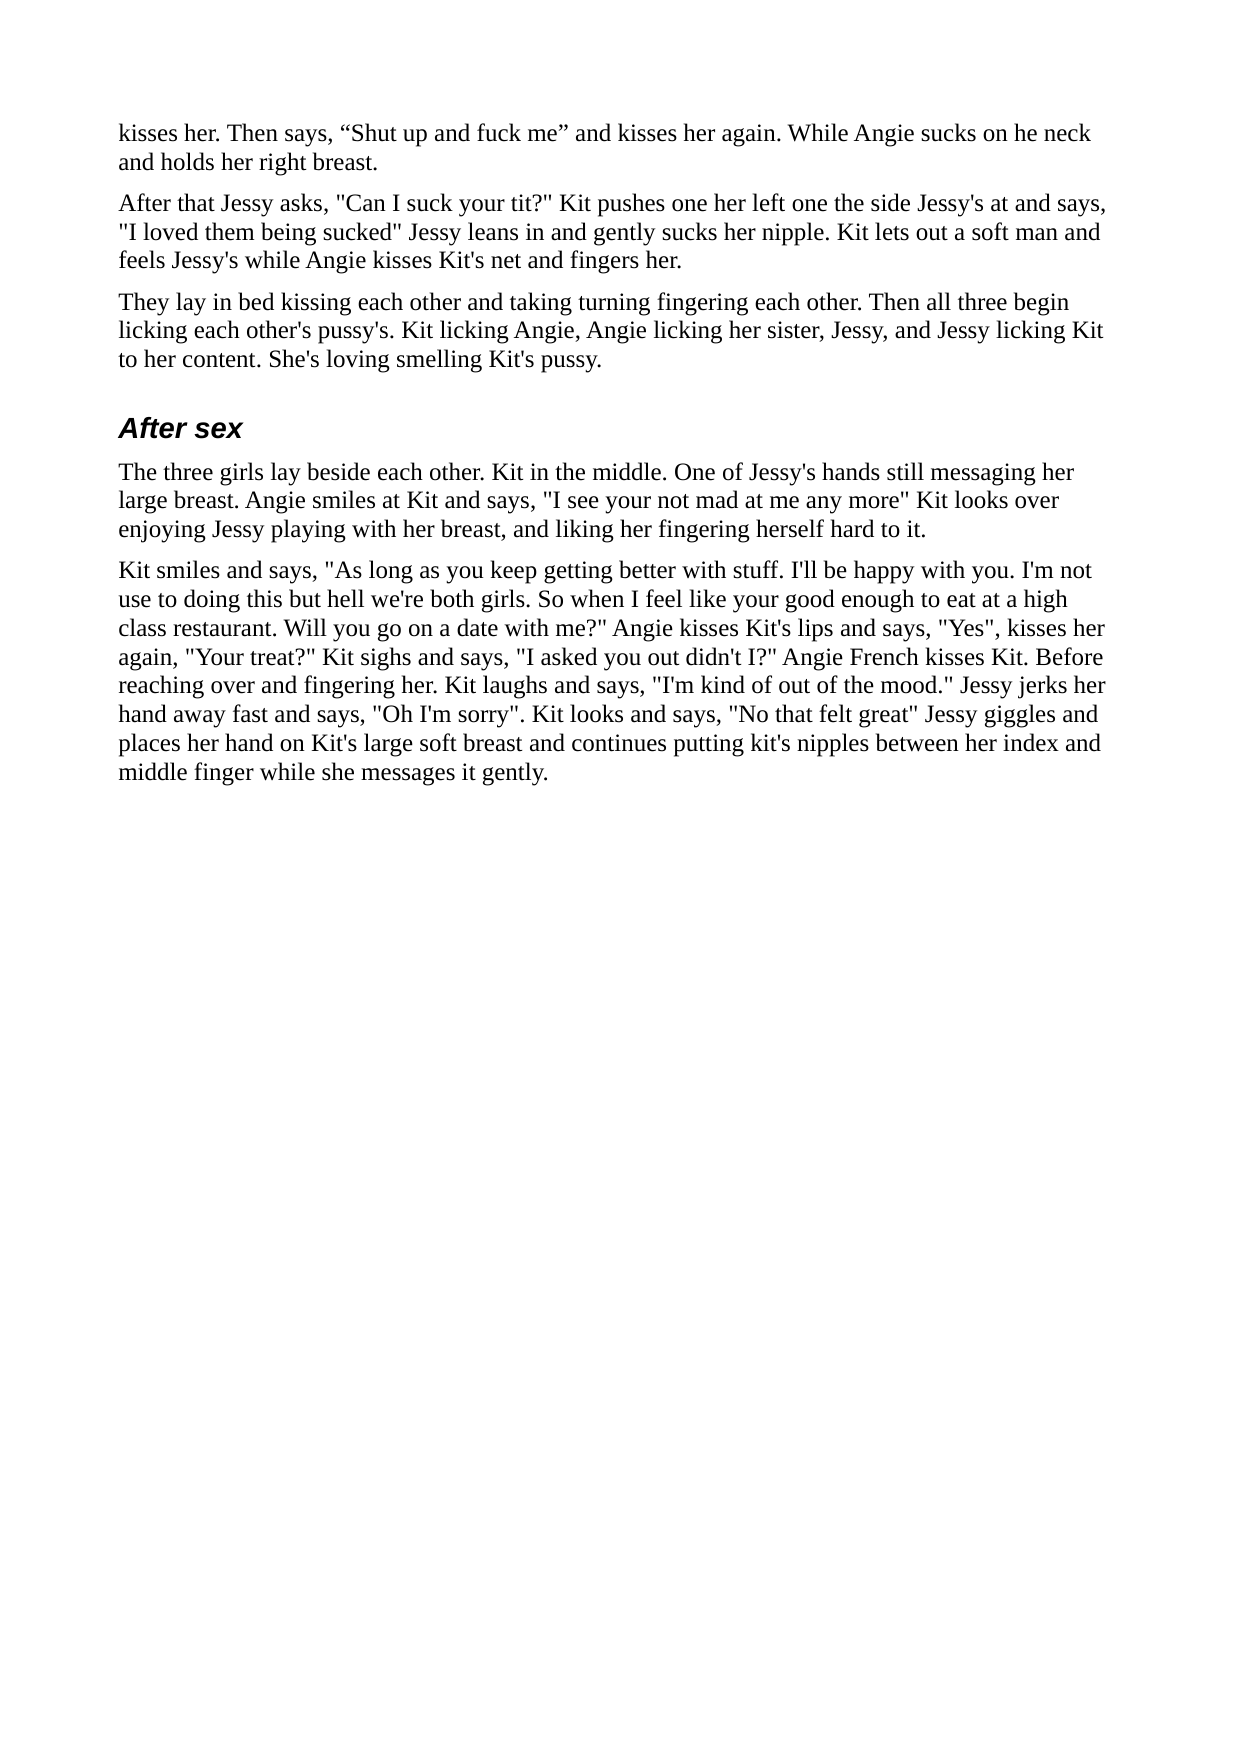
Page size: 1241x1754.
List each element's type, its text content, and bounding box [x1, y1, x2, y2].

subtitle After sex [118, 411, 1122, 444]
text kisses her. Then says, “Shut up and fuck me” and kisses her again. While Angie sucks on he neck and holds her right breast. [118, 118, 1122, 176]
text The three girls lay beside each other. Kit in the middle. One of Jessy's hands still messaging her large breast. Angie smiles at Kit and says, "I see your not mad at me any more" Kit looks over enjoying Jessy playing with her breast, and liking her fingering herself hard to it. [118, 457, 1122, 543]
text Kit smiles and says, "As long as you keep getting better with stuff. I'll be happy with you. I'm not use to doing this but hell we're both girls. So when I feel like your good enough to eat at a high class restaurant. Will you go on a date with me?" Angie kisses Kit's lips and says, "Yes", kisses her again, "Your treat?" Kit sighs and says, "I asked you out didn't I?" Angie French kisses Kit. Before reaching over and fingering her. Kit laughs and says, "I'm kind of out of the mood." Jessy jerks her hand away fast and says, "Oh I'm sorry". Kit looks and says, "No that felt great" Jessy giggles and places her hand on Kit's large soft breast and continues putting kit's nipples between her index and middle finger while she messages it gently. [118, 555, 1122, 785]
text After that Jessy asks, "Can I suck your tit?" Kit pushes one her left one the side Jessy's at and says, "I loved them being sucked" Jessy leans in and gently sucks her nipple. Kit lets out a soft man and feels Jessy's while Angie kisses Kit's net and fingers her. [118, 188, 1122, 274]
text They lay in bed kissing each other and taking turning fingering each other. Then all three begin licking each other's pussy's. Kit licking Angie, Angie licking her sister, Jessy, and Jessy licking Kit to her content. She's loving smelling Kit's pussy. [118, 287, 1122, 373]
